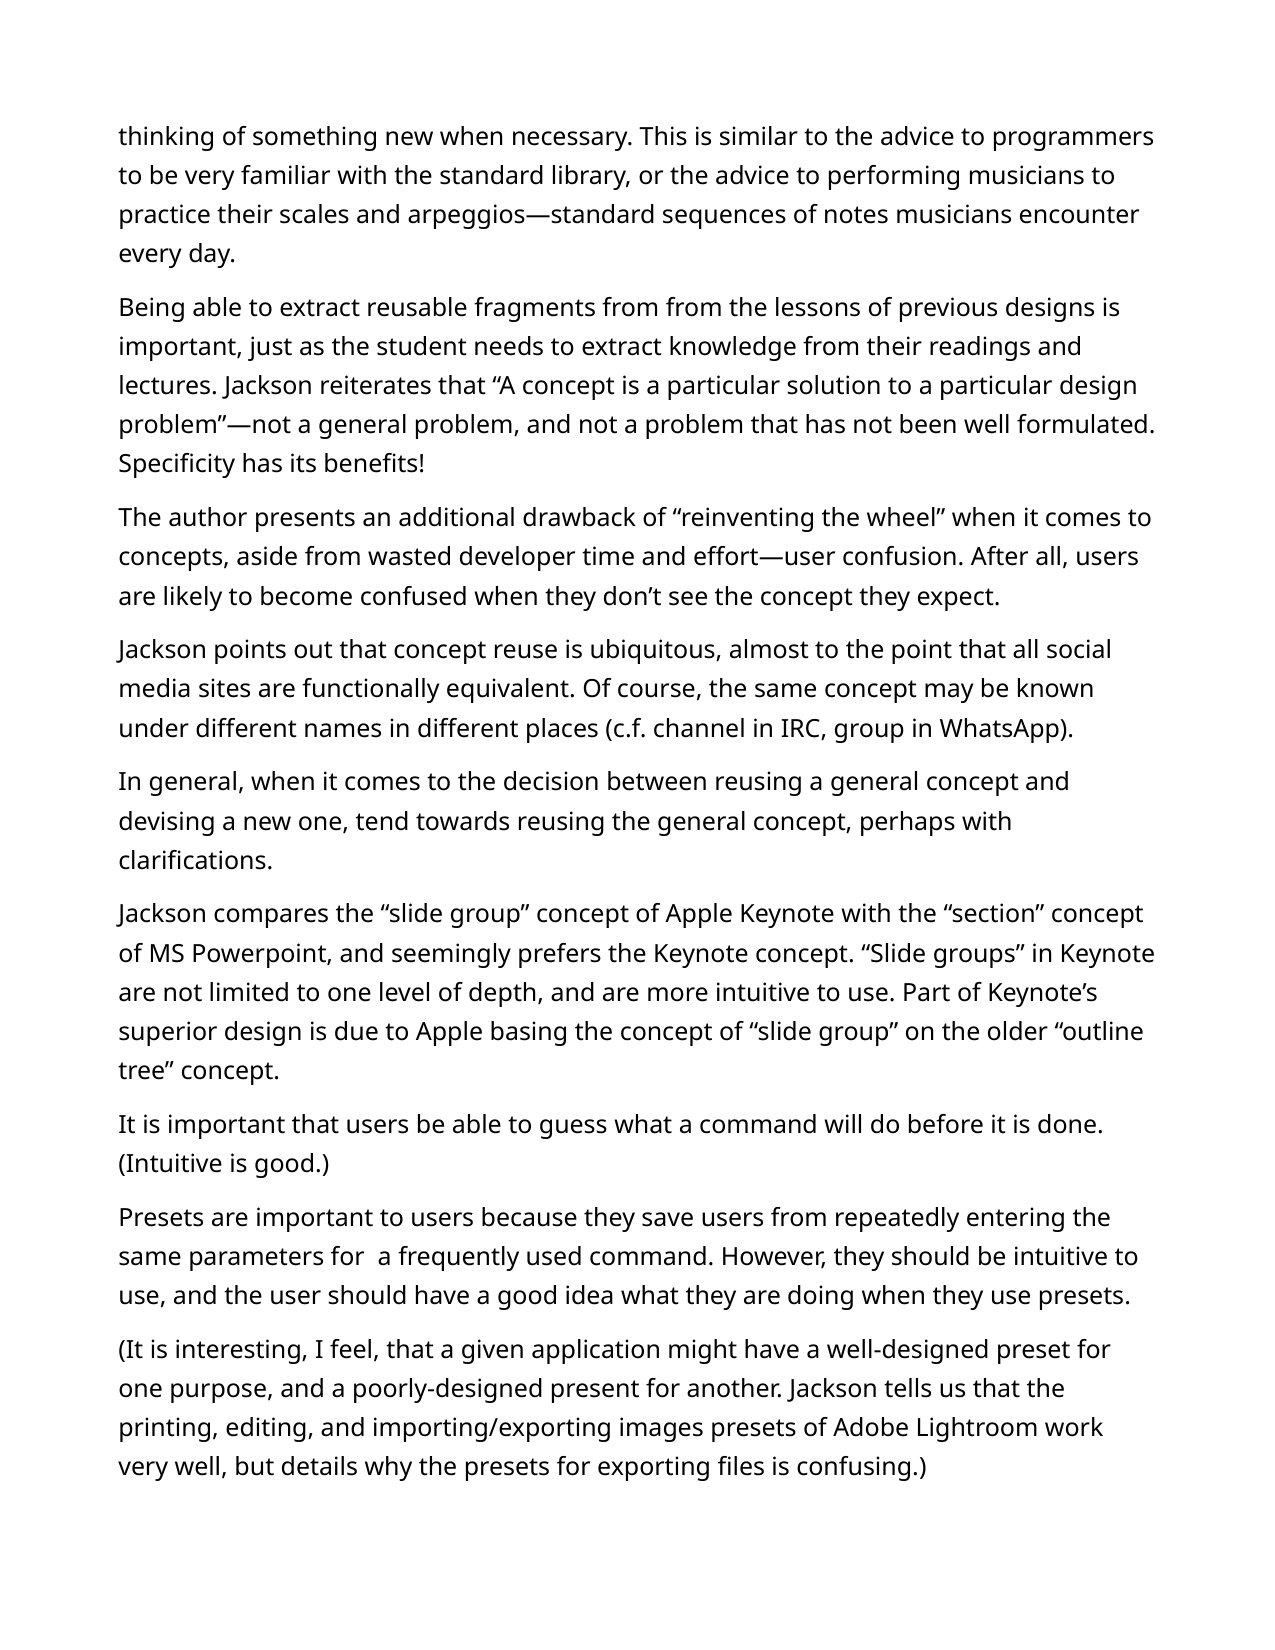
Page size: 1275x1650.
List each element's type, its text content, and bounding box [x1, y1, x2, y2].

text Presets are important to users because they save users from repeatedly entering the same parameters for a frequently used command. However, they should be intuitive to use, and the user should have a good idea what they are doing when they use presets. [118, 1199, 1157, 1312]
text (It is interesting, I feel, that a given application might have a well-designed preset for one purpose, and a poorly-designed present for another. Jackson tells us that the printing, editing, and importing/exporting images presets of Adobe Lightroom work very well, but details why the presets for exporting files is confusing.) [118, 1331, 1157, 1483]
text Jackson points out that concept reuse is ubiquitous, almost to the point that all social media sites are functionally equivalent. Of course, the same concept may be known under different names in different places (c.f. channel in IRC, group in WhatsApp). [118, 632, 1157, 744]
text It is important that users be able to guess what a command will do before it is done. (Intuitive is good.) [118, 1106, 1157, 1180]
text In general, when it comes to the decision between reusing a general concept and devising a new one, tend towards reusing the general concept, perhaps with clarifications. [118, 764, 1157, 876]
text The author presents an additional drawback of “reinventing the wheel” when it comes to concepts, aside from wasted developer time and effort—user confusion. After all, users are likely to become confused when they don’t see the concept they expect. [118, 500, 1157, 612]
text Jackson compares the “slide group” concept of Apple Keynote with the “section” concept of MS Powerpoint, and seemingly prefers the Keynote concept. “Slide groups” in Keynote are not limited to one level of depth, and are more intuitive to use. Part of Keynote’s superior design is due to Apple basing the concept of “slide group” on the older “outline tree” concept. [118, 896, 1157, 1087]
text Being able to extract reusable fragments from from the lessons of previous designs is important, just as the student needs to extract knowledge from their readings and lectures. Jackson reiterates that “A concept is a particular solution to a particular design problem”—not a general problem, and not a problem that has not been well formulated. Specificity has its benefits! [118, 289, 1157, 480]
text thinking of something new when necessary. This is similar to the advice to programmers to be very familiar with the standard library, or the advice to performing musicians to practice their scales and arpeggios—standard sequences of notes musicians encounter every day. [118, 118, 1157, 270]
